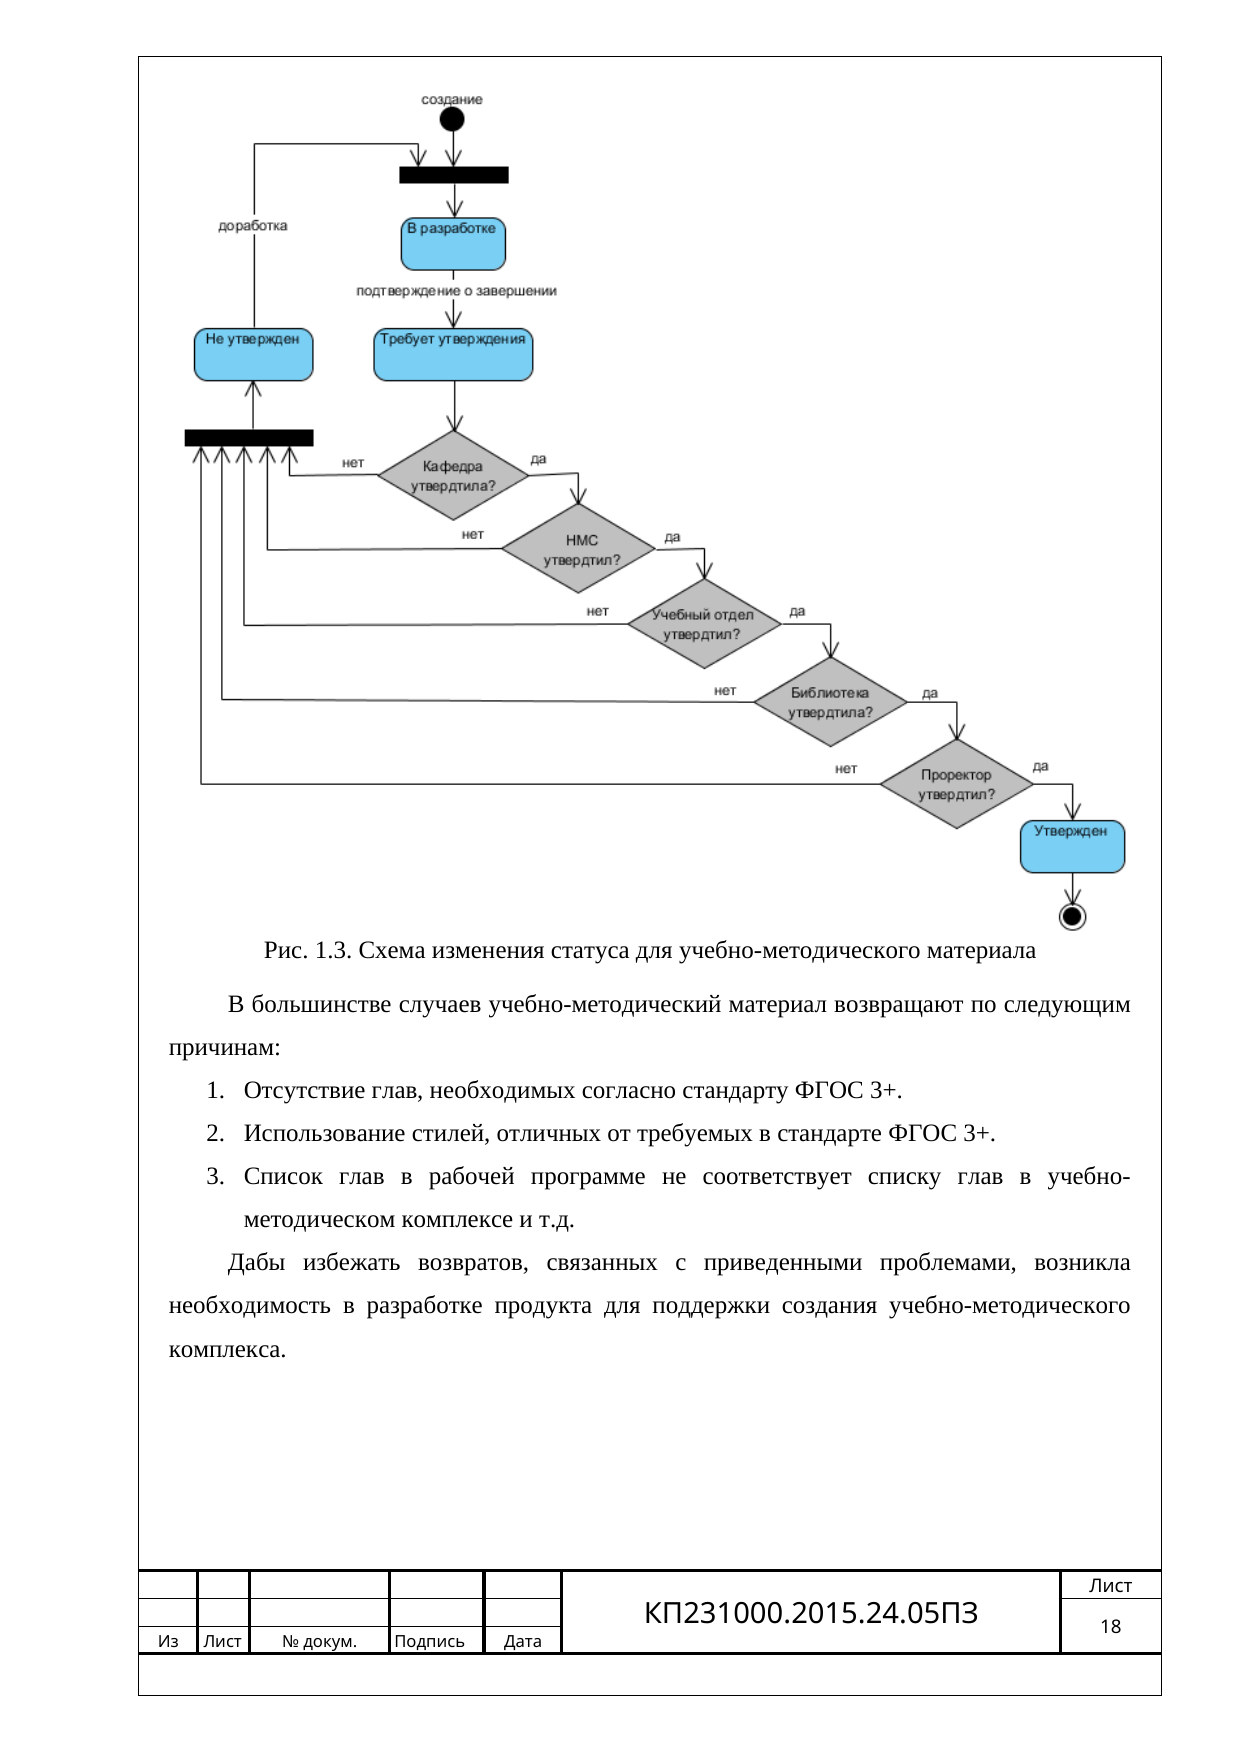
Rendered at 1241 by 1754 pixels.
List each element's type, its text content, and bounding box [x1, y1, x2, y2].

list Отсутствие глав, необходимых согласно стандарту ФГОС 3+. [206, 1075, 1132, 1104]
text Рис. 1.3. Схема изменения статуса для учебно-методического материала [168, 936, 1132, 964]
list Список глав в рабочей программе не соответствует списку глав в учебно-методическом комплексе и т.д. [206, 1161, 1132, 1233]
picture [168, 86, 1132, 936]
text Дабы избежать возвратов, связанных с приведенными проблемами, возникла необходимость в разработке продукта для поддержки создания учебно-методического комплекса. [168, 1247, 1132, 1362]
list Использование стилей, отличных от требуемых в стандарте ФГОС 3+. [206, 1118, 1132, 1147]
text В большинстве случаев учебно-методический материал возвращают по следующим причинам: [168, 989, 1132, 1061]
